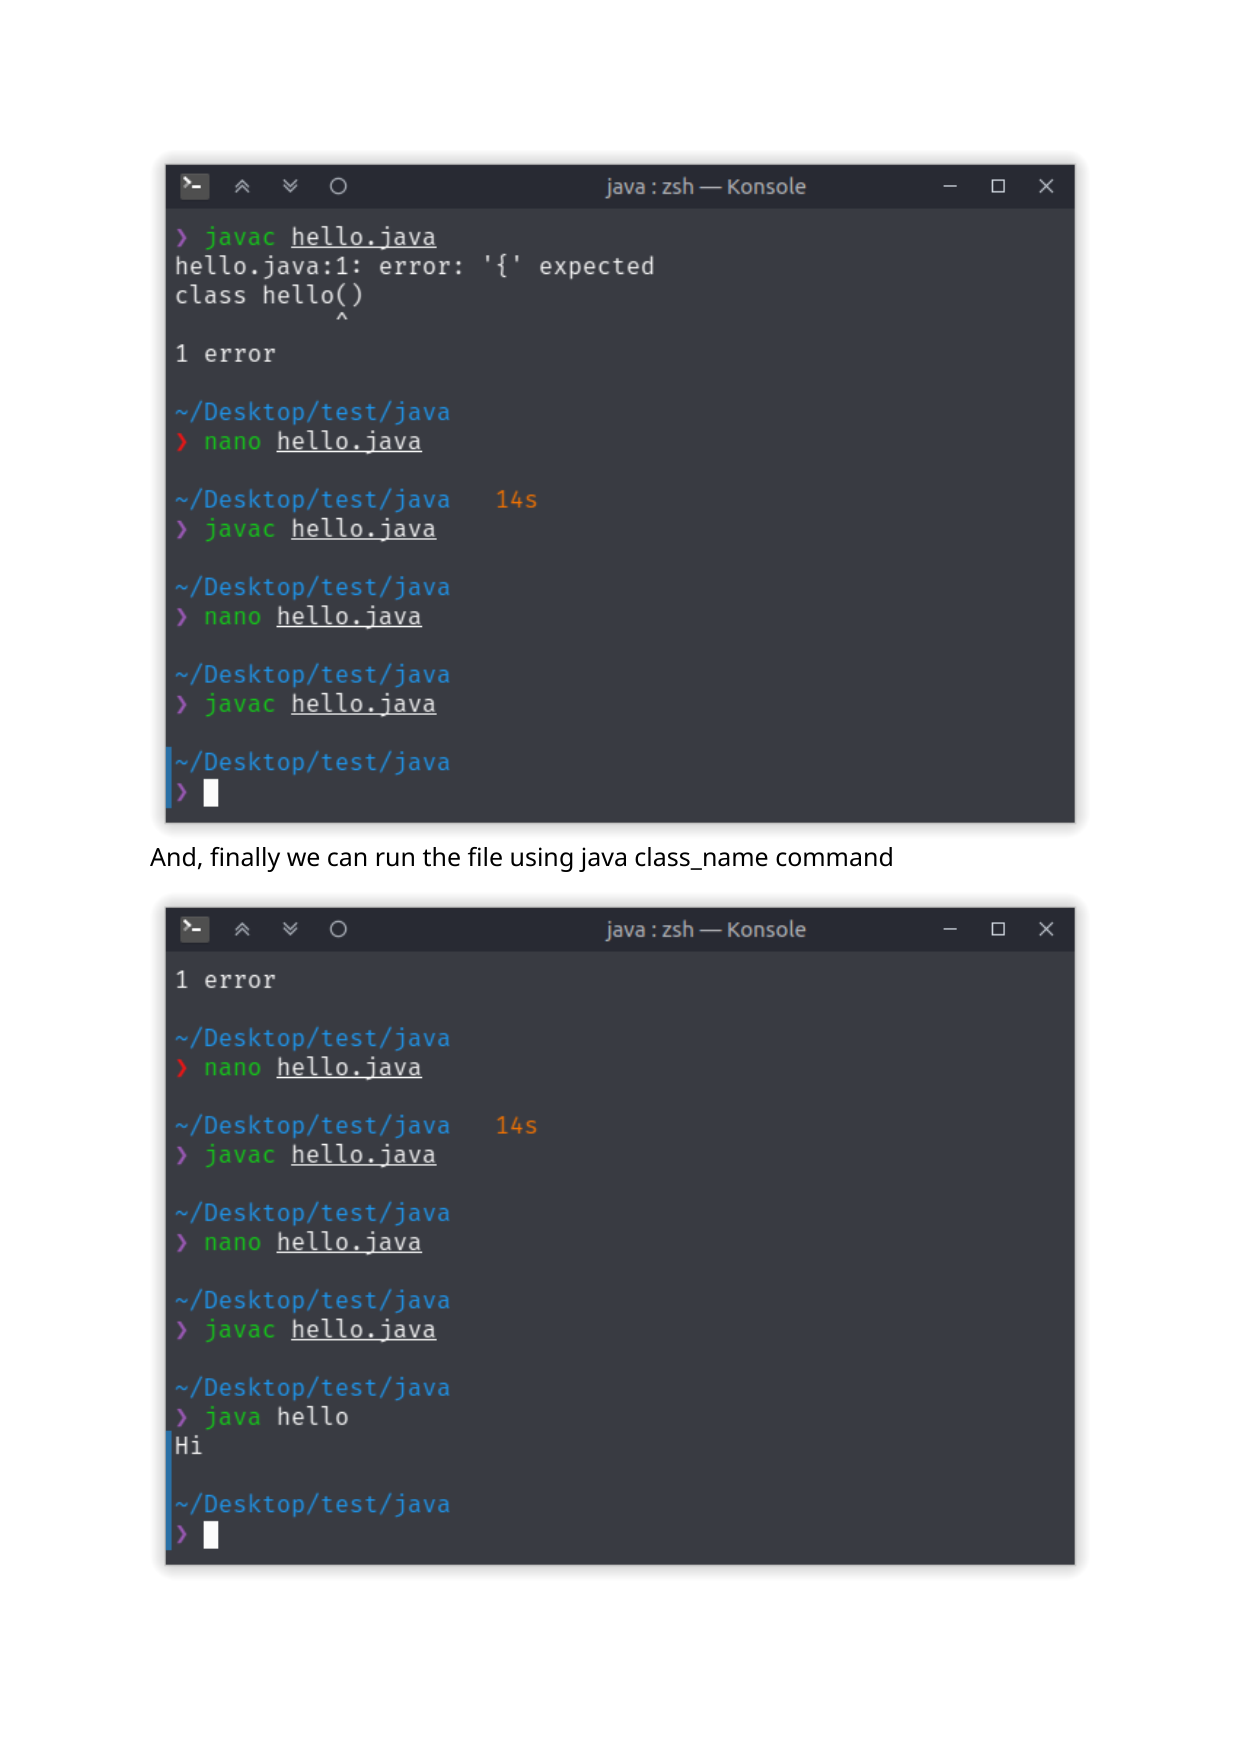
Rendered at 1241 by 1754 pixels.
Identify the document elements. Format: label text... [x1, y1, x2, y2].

picture [150, 892, 1091, 1581]
picture [150, 150, 1091, 839]
text And, finally we can run the file using java class_name command [150, 839, 1090, 874]
